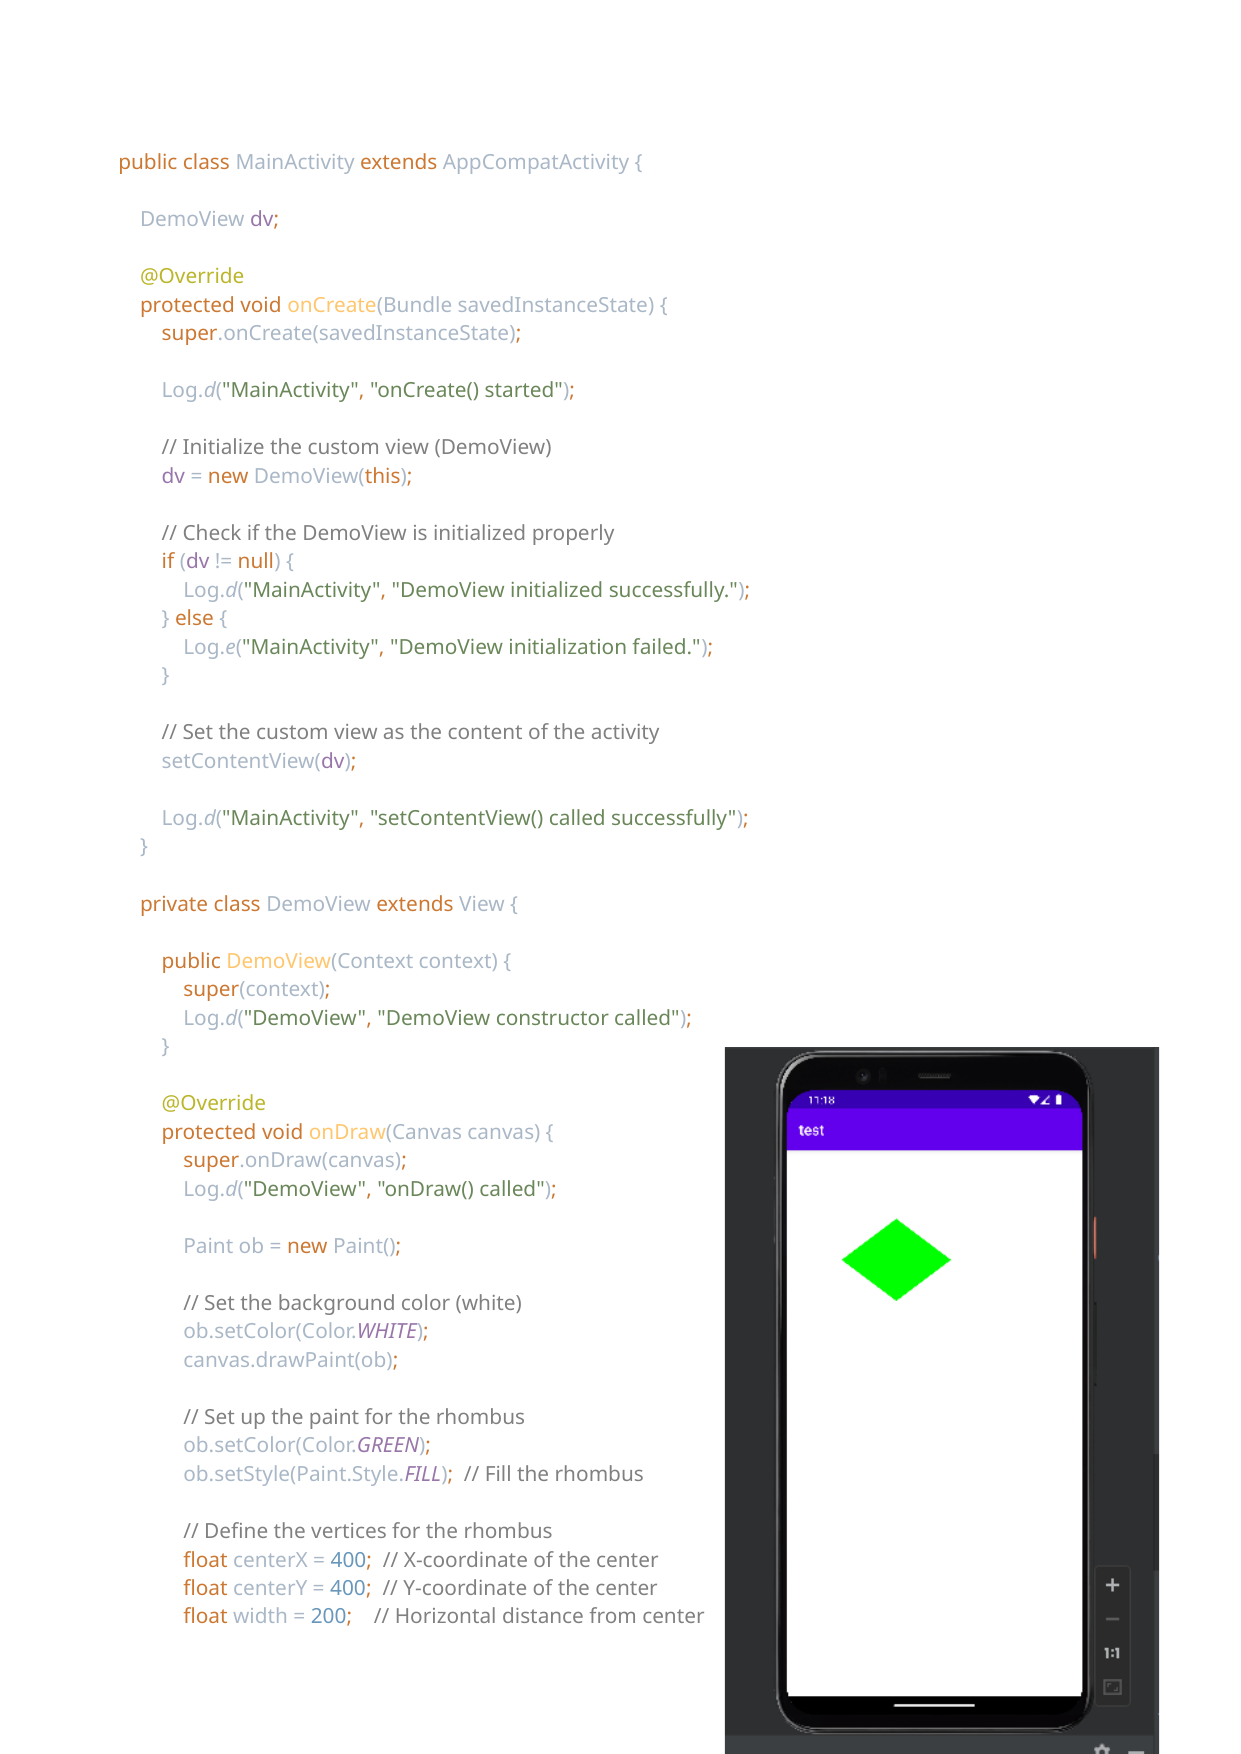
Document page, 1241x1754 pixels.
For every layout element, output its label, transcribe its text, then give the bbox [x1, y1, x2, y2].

text public class MainActivity extends AppCompatActivity { DemoView dv; @Override protected void onCreate(Bundle savedInstanceState) { super.onCreate(savedInstanceState); Log.d("MainActivity", "onCreate() started"); // Initialize the custom view (DemoView) dv = new DemoView(this); // Check if the DemoView is initialized properly if (dv != null) { Log.d("MainActivity", "DemoView initialized successfully."); } else { Log.e("MainActivity", "DemoView initialization failed."); } // Set the custom view as the content of the activity setContentView(dv); Log.d("MainActivity", "setContentView() called successfully"); } private class DemoView extends View { public DemoView(Context context) { super(context); Log.d("DemoView", "DemoView constructor called"); } @Override protected void onDraw(Canvas canvas) { super.onDraw(canvas); Log.d("DemoView", "onDraw() called"); Paint ob = new Paint(); // Set the background color (white) ob.setColor(Color.WHITE); canvas.drawPaint(ob); // Set up the paint for the rhombus ob.setColor(Color.GREEN); ob.setStyle(Paint.Style.FILL); // Fill the rhombus // Define the vertices for the rhombus float centerX = 400; // X-coordinate of the center float centerY = 400; // Y-coordinate of the center float width = 200; // Horizontal distance from center [118, 118, 1122, 1630]
picture [724, 1047, 1160, 1754]
